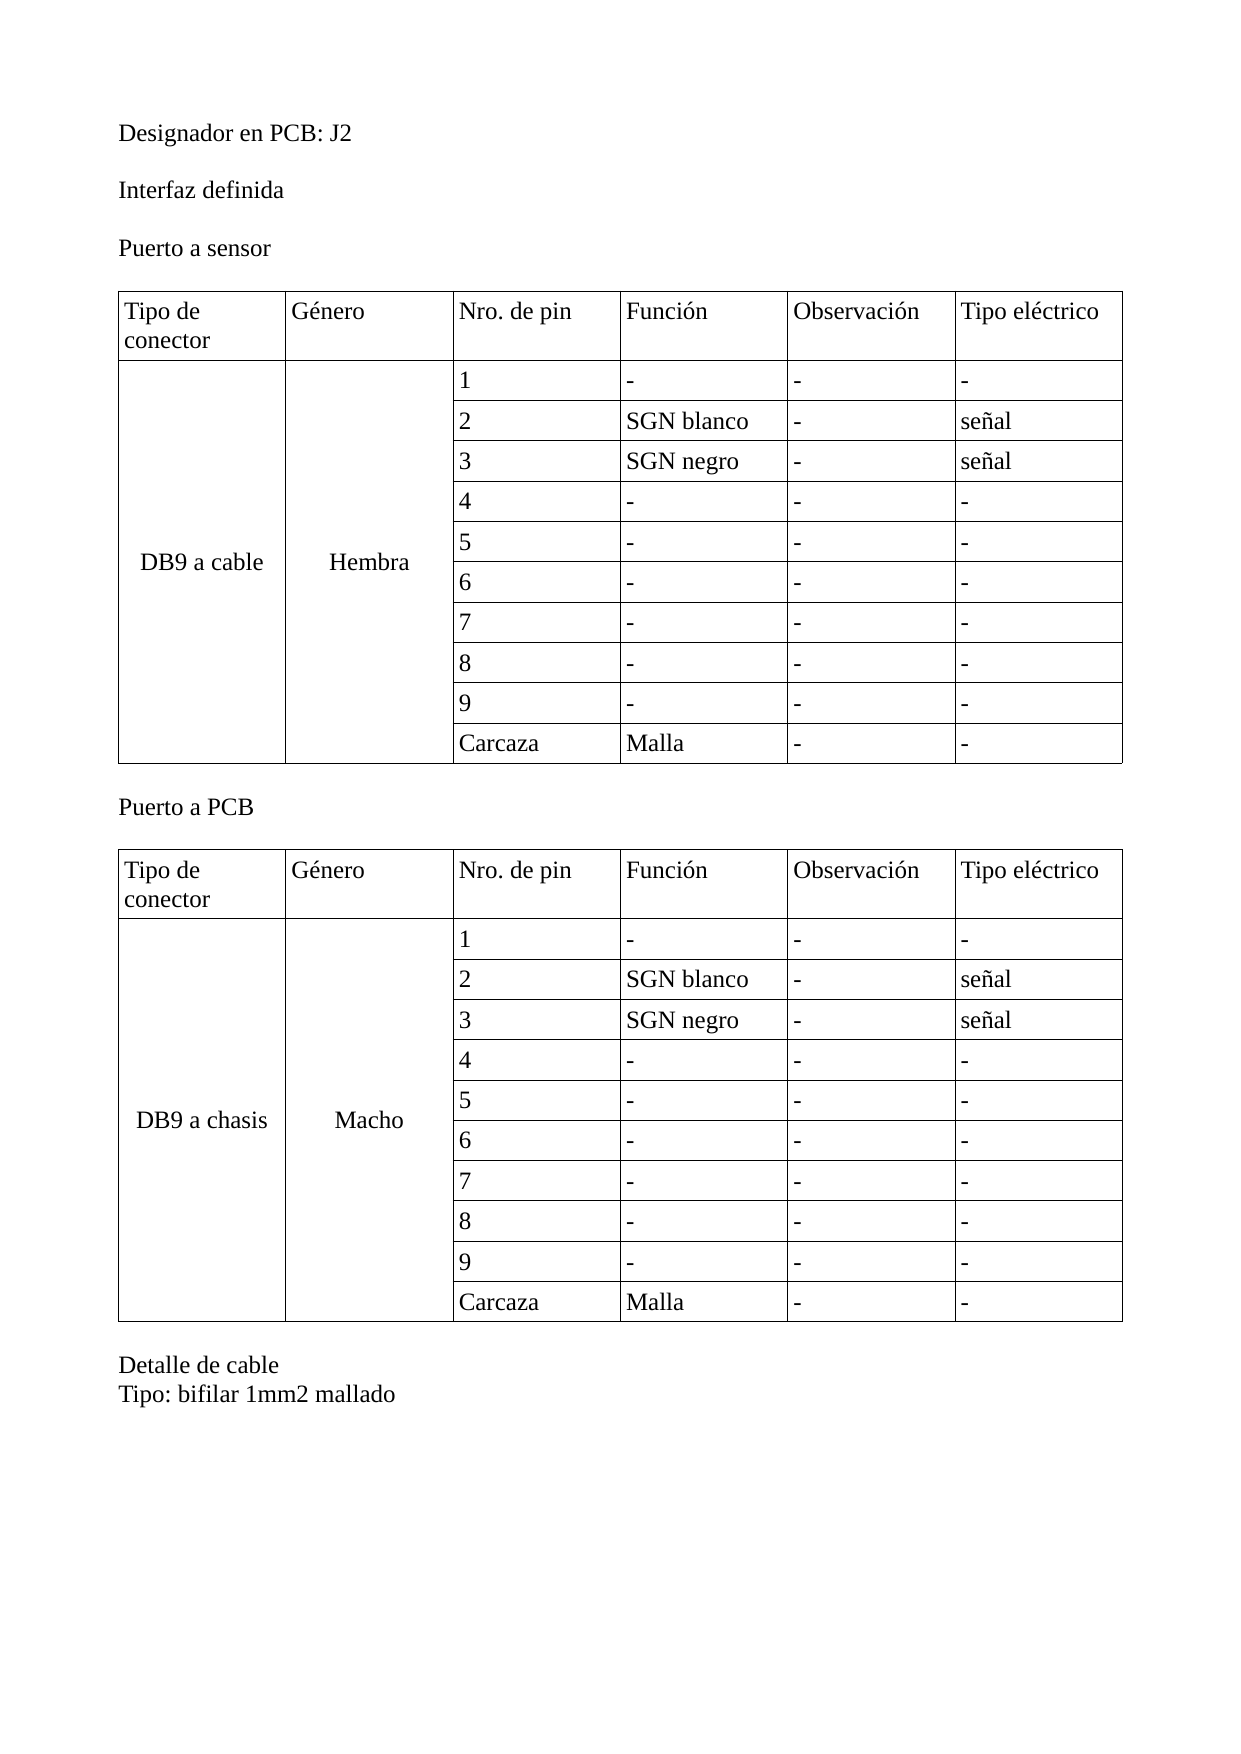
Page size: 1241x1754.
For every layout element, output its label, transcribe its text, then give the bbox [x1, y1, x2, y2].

table_cell - [956, 724, 1122, 763]
table_cell - [621, 919, 787, 958]
table_cell 8 [454, 1201, 620, 1241]
table_cell - [956, 1040, 1122, 1079]
table_cell - [956, 562, 1122, 602]
table_cell - [788, 603, 955, 642]
table_header Tipo de conector [119, 850, 285, 918]
text Interfaz definida [118, 176, 1122, 204]
table_cell Carcaza [454, 1282, 620, 1321]
table_cell Carcaza [454, 724, 620, 763]
table_cell 8 [454, 643, 620, 682]
table_cell Hembra [286, 361, 453, 763]
table_cell 6 [454, 562, 620, 602]
table_header Tipo eléctrico [956, 292, 1122, 360]
table_header Tipo de conector [119, 292, 285, 360]
text Puerto a PCB [118, 792, 1122, 820]
table_cell - [788, 683, 955, 722]
table_cell - [621, 562, 787, 602]
text Puerto a sensor [118, 233, 1122, 262]
table_cell 7 [454, 1161, 620, 1200]
table_header Función [621, 850, 787, 918]
table_cell - [788, 919, 955, 958]
table_cell - [621, 1040, 787, 1079]
text Designador en PCB: J2 [118, 118, 1122, 147]
table_cell - [956, 603, 1122, 642]
table_header Género [286, 850, 453, 918]
table_cell 2 [454, 960, 620, 999]
table_cell - [788, 441, 955, 481]
table_cell - [621, 522, 787, 561]
table_cell - [788, 401, 955, 440]
table_cell - [788, 1161, 955, 1200]
table_cell - [788, 960, 955, 999]
table_cell - [788, 562, 955, 602]
table_cell - [788, 1242, 955, 1281]
table_cell - [956, 522, 1122, 561]
table_cell 6 [454, 1121, 620, 1160]
table_cell - [956, 1201, 1122, 1241]
table_cell 5 [454, 1081, 620, 1120]
table_cell - [621, 1242, 787, 1281]
table_header Observación [788, 850, 955, 918]
table_cell SGN negro [621, 1000, 787, 1039]
table_cell 9 [454, 683, 620, 722]
table_cell - [956, 1282, 1122, 1321]
table_cell - [621, 1081, 787, 1120]
text Tipo: bifilar 1mm2 mallado [118, 1379, 1122, 1408]
text Detalle de cable [118, 1350, 1122, 1379]
table_cell - [788, 643, 955, 682]
table_cell SGN negro [621, 441, 787, 481]
table_cell 2 [454, 401, 620, 440]
table_cell - [956, 482, 1122, 521]
table_cell - [788, 1121, 955, 1160]
table_cell señal [956, 401, 1122, 440]
table_cell - [788, 361, 955, 400]
table_header Género [286, 292, 453, 360]
table_cell - [788, 1040, 955, 1079]
table_cell SGN blanco [621, 960, 787, 999]
table_cell - [788, 1282, 955, 1321]
table_cell 1 [454, 361, 620, 400]
table_cell 3 [454, 441, 620, 481]
table_cell - [621, 643, 787, 682]
table_header Función [621, 292, 787, 360]
table_cell - [956, 1242, 1122, 1281]
table_cell - [621, 603, 787, 642]
table_cell 4 [454, 1040, 620, 1079]
table_cell - [621, 1121, 787, 1160]
table_cell - [788, 1201, 955, 1241]
table_cell - [788, 1081, 955, 1120]
table_cell 4 [454, 482, 620, 521]
table_cell - [956, 1121, 1122, 1160]
table_cell Malla [621, 724, 787, 763]
table_header Nro. de pin [454, 292, 620, 360]
table_cell - [621, 361, 787, 400]
table_cell - [788, 522, 955, 561]
table_cell 1 [454, 919, 620, 958]
table_cell - [788, 724, 955, 763]
table_header Observación [788, 292, 955, 360]
table_cell DB9 a cable [119, 361, 285, 763]
table_cell 9 [454, 1242, 620, 1281]
table_cell - [956, 919, 1122, 958]
table_cell Macho [286, 919, 453, 1321]
table_cell señal [956, 1000, 1122, 1039]
table_cell - [788, 482, 955, 521]
table_cell - [788, 1000, 955, 1039]
table_cell - [621, 683, 787, 722]
table_cell DB9 a chasis [119, 919, 285, 1321]
table_cell 7 [454, 603, 620, 642]
table_cell - [956, 683, 1122, 722]
table_cell - [621, 1161, 787, 1200]
table_cell Malla [621, 1282, 787, 1321]
table_cell señal [956, 960, 1122, 999]
table_cell - [621, 482, 787, 521]
table_cell señal [956, 441, 1122, 481]
table_cell 5 [454, 522, 620, 561]
table_cell - [621, 1201, 787, 1241]
table_cell 3 [454, 1000, 620, 1039]
table_cell SGN blanco [621, 401, 787, 440]
table_header Nro. de pin [454, 850, 620, 918]
table_header Tipo eléctrico [956, 850, 1122, 918]
table_cell - [956, 361, 1122, 400]
table_cell - [956, 643, 1122, 682]
table_cell - [956, 1081, 1122, 1120]
table_cell - [956, 1161, 1122, 1200]
